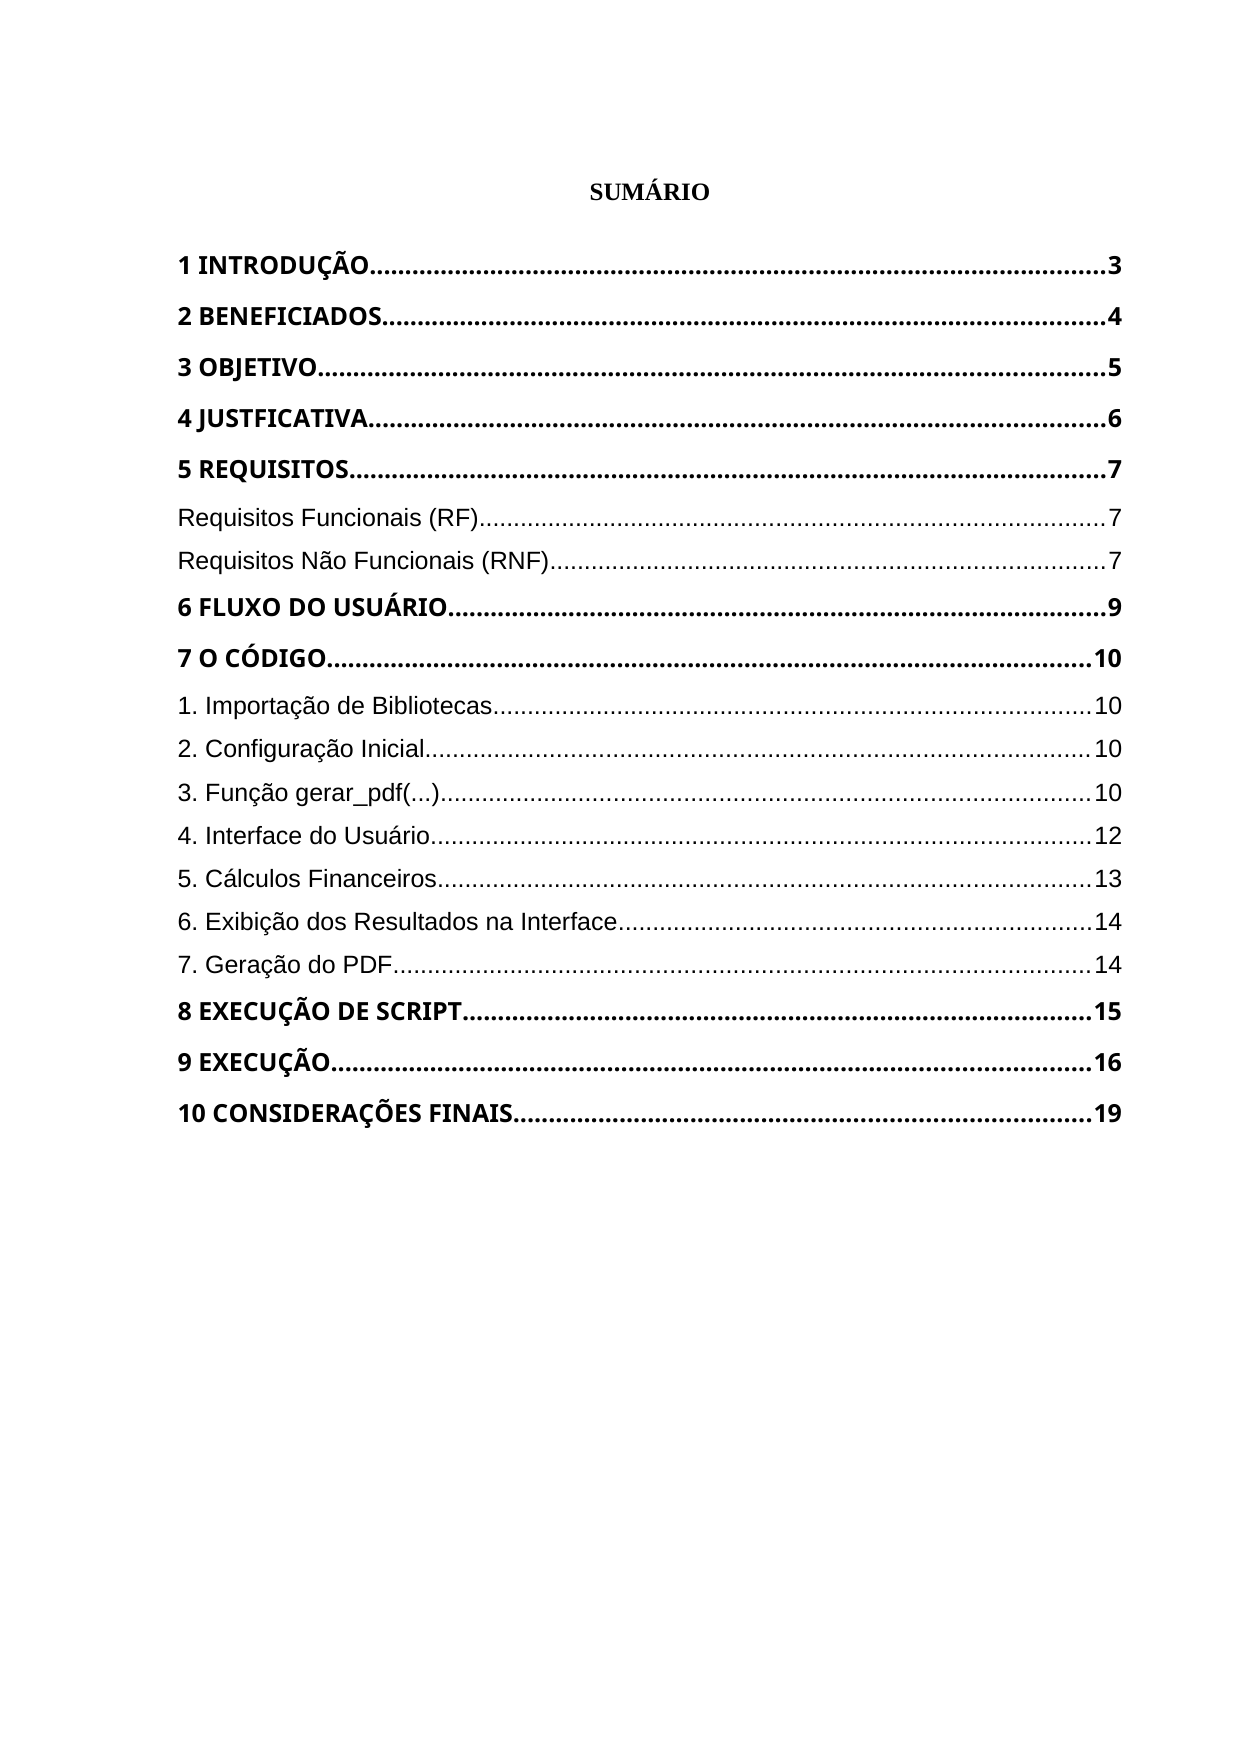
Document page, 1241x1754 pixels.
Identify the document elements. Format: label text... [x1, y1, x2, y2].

text Requisitos Funcionais (RF) 7 [177, 503, 1122, 532]
text 4. Interface do Usuário 12 [177, 821, 1122, 849]
text 6. Exibição dos Resultados na Interface 14 [177, 907, 1122, 936]
text 4 JUSTFICATIVA 6 [177, 401, 1122, 435]
text 7 o código 10 [177, 640, 1122, 674]
text 9 execução 16 [177, 1044, 1122, 1078]
text 7. Geração do PDF 14 [177, 950, 1122, 979]
text Requisitos Não Funcionais (RNF) 7 [177, 546, 1122, 575]
text 2 BENEFICIADOS 4 [177, 299, 1122, 333]
text 1. Importação de Bibliotecas 10 [177, 691, 1122, 720]
text 3 OBJETIVO 5 [177, 350, 1122, 384]
text 5. Cálculos Financeiros 13 [177, 864, 1122, 892]
text 2. Configuração Inicial 10 [177, 734, 1122, 763]
text 8 execução de script 15 [177, 993, 1122, 1027]
text 5 REQUISITOS 7 [177, 452, 1122, 486]
text 10 CONSIDERAÇÕES FINAIS 19 [177, 1095, 1122, 1129]
text 6 FLUXO DO USUÁRIO 9 [177, 589, 1122, 623]
text 1 INTRODUÇÃO 3 [177, 248, 1122, 282]
text 3. Função gerar_pdf(...) 10 [177, 777, 1122, 806]
text SUMÁRIO [177, 177, 1122, 206]
